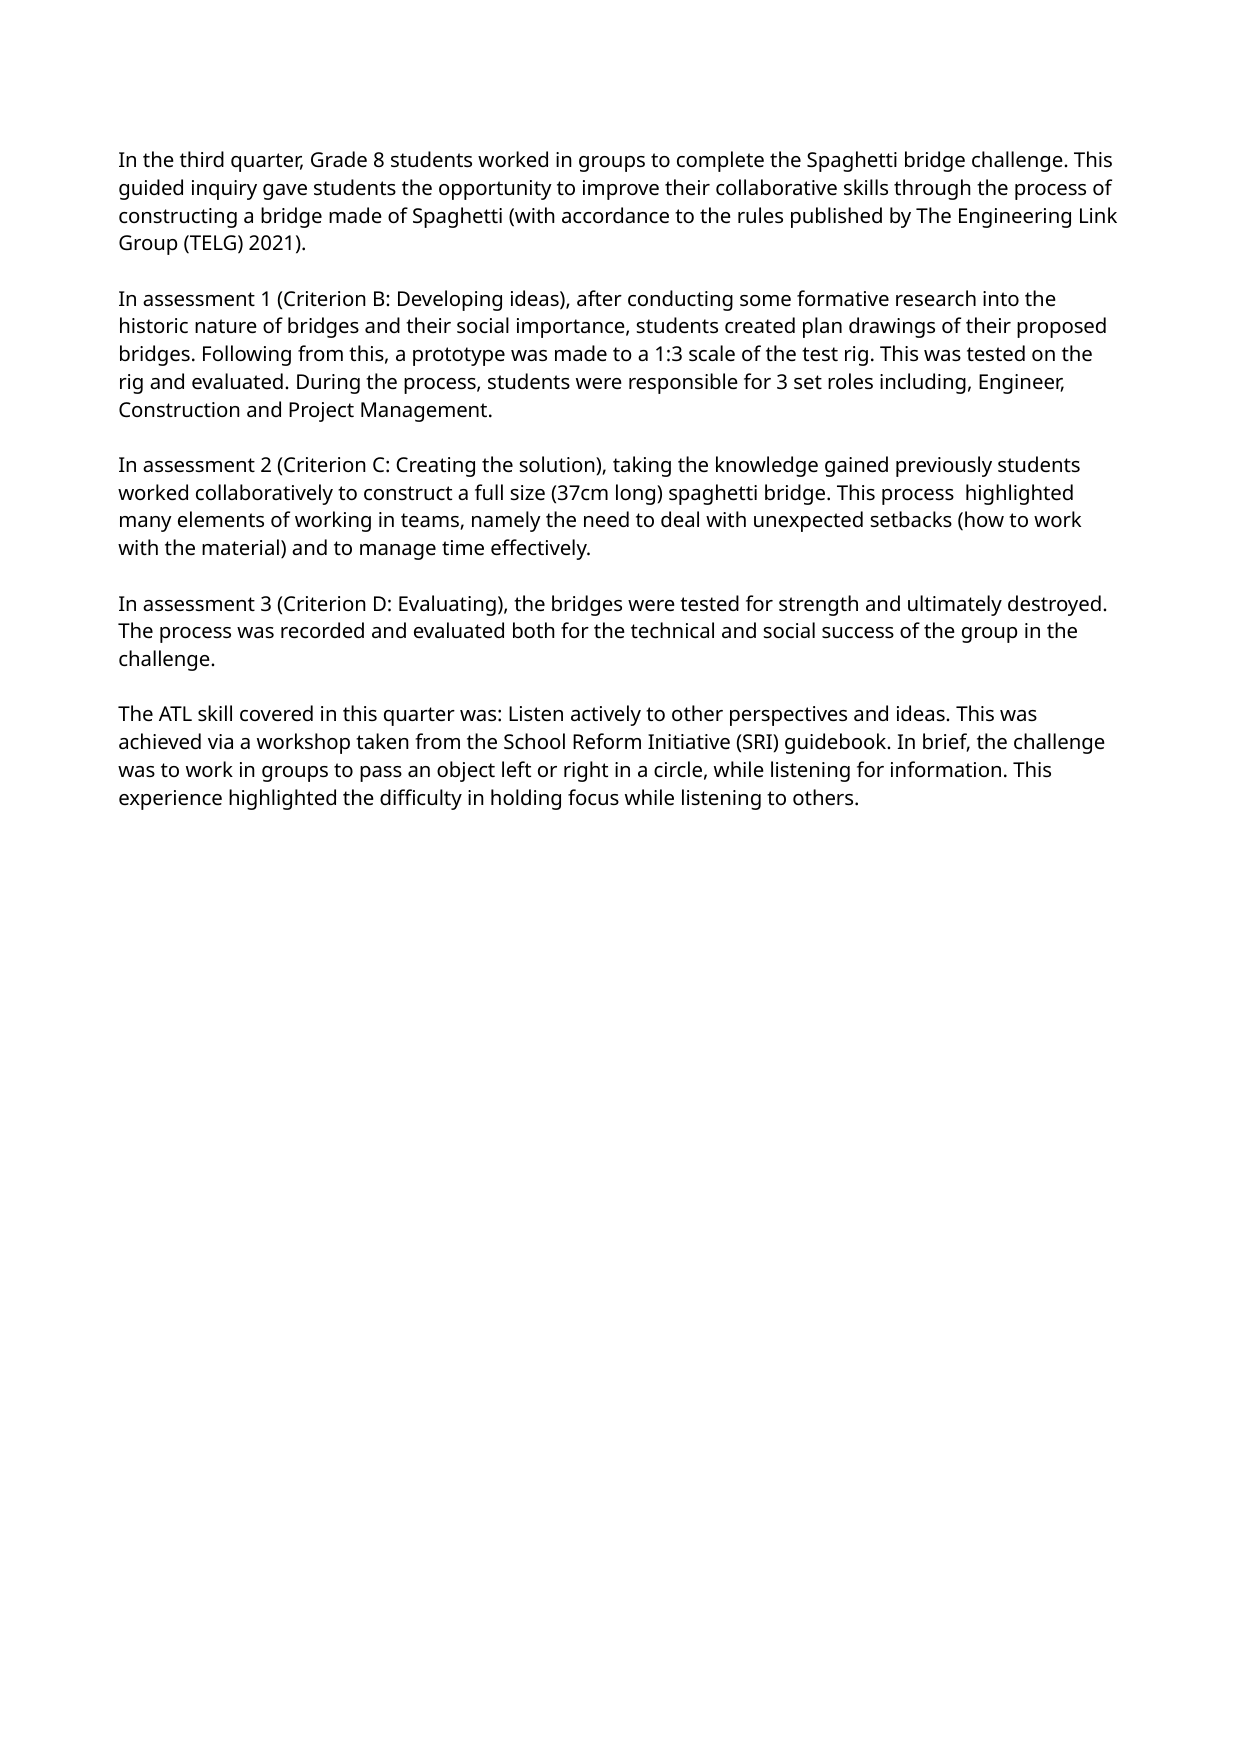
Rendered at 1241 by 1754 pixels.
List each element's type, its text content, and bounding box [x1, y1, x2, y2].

text In assessment 1 (Criterion B: Developing ideas), after conducting some formative research into the historic nature of bridges and their social importance, students created plan drawings of their proposed bridges. Following from this, a prototype was made to a 1:3 scale of the test rig. This was tested on the rig and evaluated. During the process, students were responsible for 3 set roles including, Engineer, Construction and Project Management. [118, 257, 1122, 423]
text In assessment 3 (Criterion D: Evaluating), the bridges were tested for strength and ultimately destroyed. The process was recorded and evaluated both for the technical and social success of the group in the challenge. [118, 589, 1122, 672]
text In the third quarter, Grade 8 students worked in groups to complete the Spaghetti bridge challenge. This guided inquiry gave students the opportunity to improve their collaborative skills through the process of constructing a bridge made of Spaghetti (with accordance to the rules published by The Engineering Link Group (TELG) 2021). [118, 146, 1122, 257]
text The ATL skill covered in this quarter was: Listen actively to other perspectives and ideas. This was achieved via a workshop taken from the School Reform Initiative (SRI) guidebook. In brief, the challenge was to work in groups to pass an object left or right in a circle, while listening for information. This experience highlighted the difficulty in holding focus while listening to others. [118, 672, 1122, 839]
text In assessment 2 (Criterion C: Creating the solution), taking the knowledge gained previously students worked collaboratively to construct a full size (37cm long) spaghetti bridge. This process highlighted many elements of working in teams, namely the need to deal with unexpected setbacks (how to work with the material) and to manage time effectively. [118, 451, 1122, 561]
